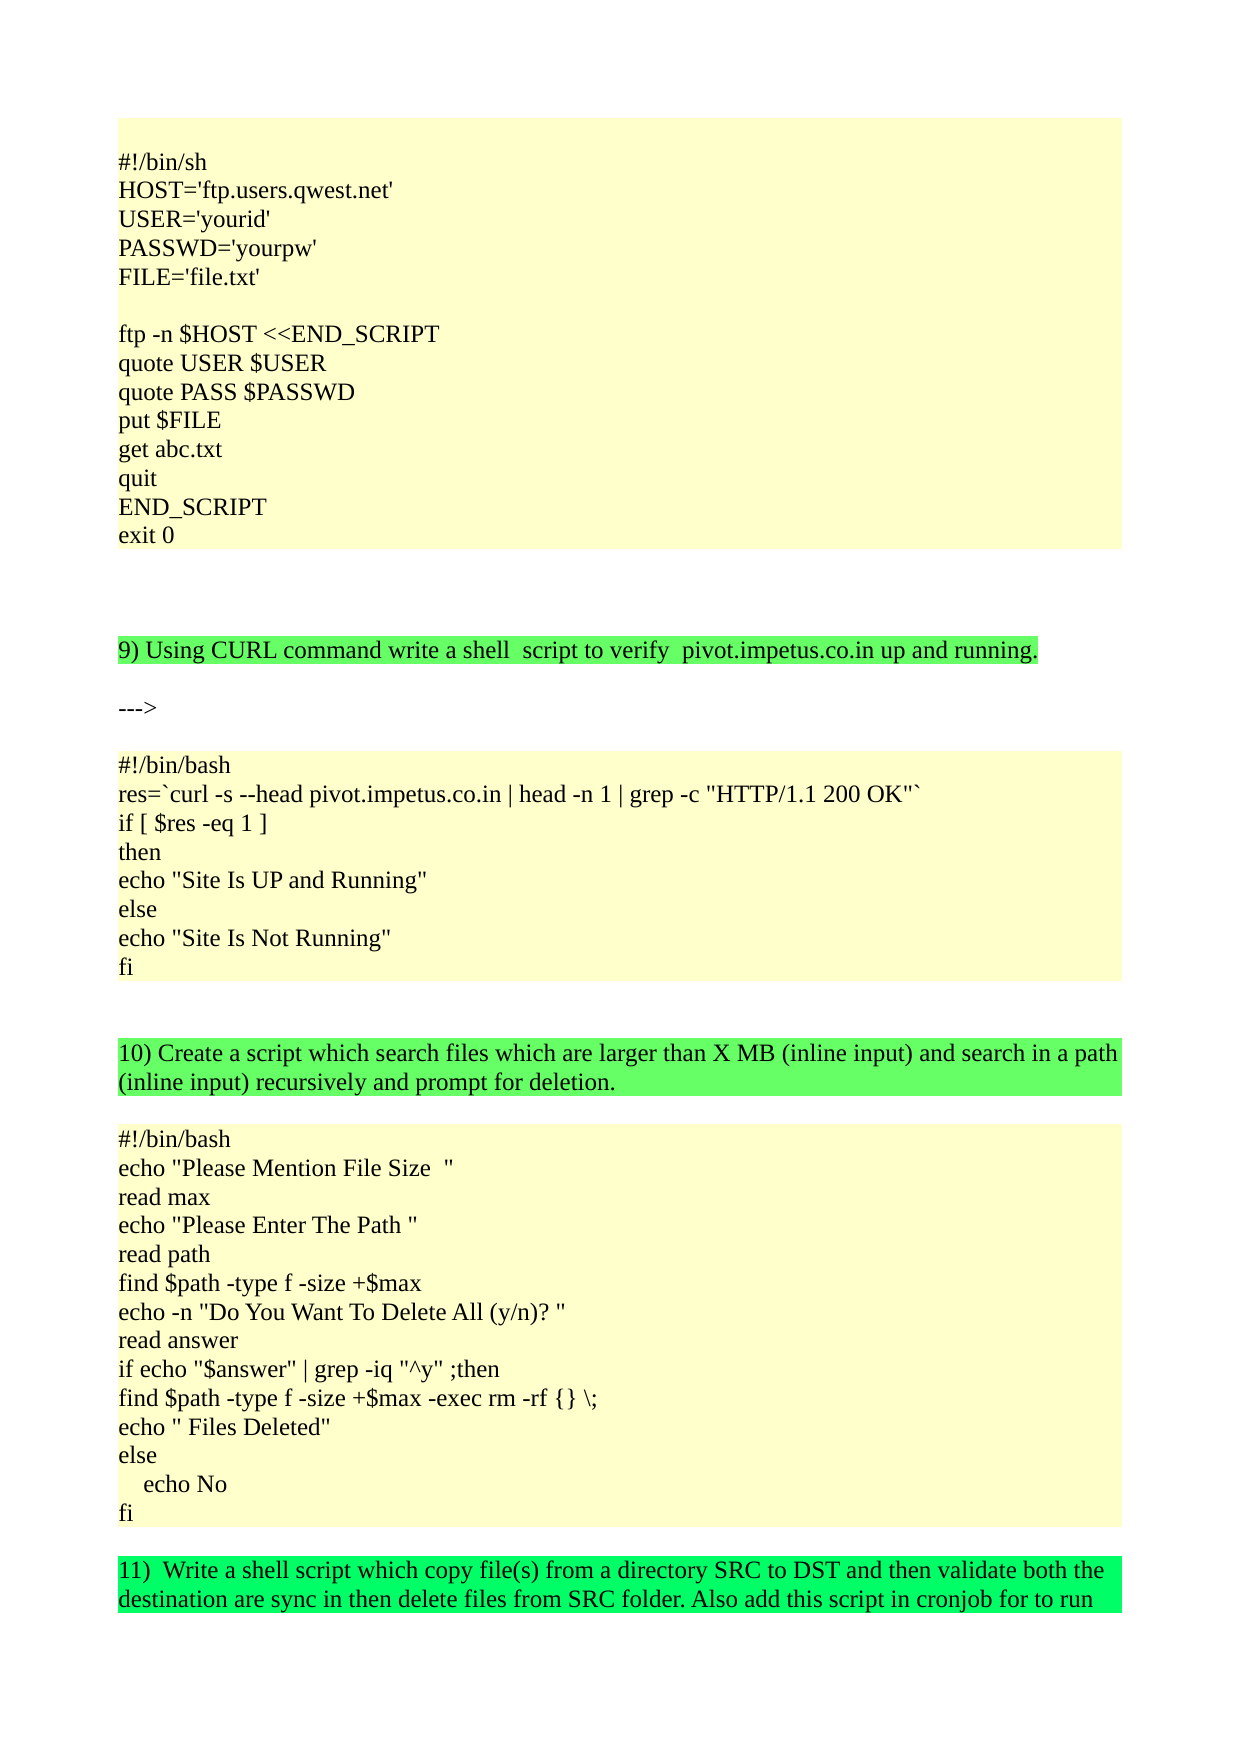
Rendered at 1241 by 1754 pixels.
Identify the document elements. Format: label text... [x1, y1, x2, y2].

text else [118, 1441, 1122, 1469]
text FILE='file.txt' [118, 262, 1122, 291]
text #!/bin/bash [118, 751, 1122, 779]
text echo No [118, 1469, 1122, 1498]
text fi [118, 952, 1122, 981]
text END_SCRIPT [118, 492, 1122, 521]
text ---> [118, 693, 1122, 722]
text res=`curl -s --head pivot.impetus.co.in | head -n 1 | grep -c "HTTP/1.1 200 OK"` [118, 779, 1122, 808]
text fi [118, 1498, 1122, 1527]
text then [118, 837, 1122, 866]
text #!/bin/bash [118, 1124, 1122, 1153]
text read path [118, 1239, 1122, 1268]
text quit [118, 463, 1122, 492]
text if echo "$answer" | grep -iq "^y" ;then [118, 1354, 1122, 1383]
text 9) Using CURL command write a shell script to verify pivot.impetus.co.in up and running. [118, 636, 1122, 664]
text echo -n "Do You Want To Delete All (y/n)? " [118, 1297, 1122, 1326]
text HOST='ftp.users.qwest.net' [118, 176, 1122, 204]
text quote USER $USER [118, 348, 1122, 377]
text echo "Site Is UP and Running" [118, 866, 1122, 894]
text echo "Please Mention File Size " [118, 1153, 1122, 1182]
text #!/bin/sh [118, 147, 1122, 176]
text read max [118, 1182, 1122, 1211]
text echo " Files Deleted" [118, 1412, 1122, 1441]
text echo "Please Enter The Path " [118, 1211, 1122, 1239]
text get abc.txt [118, 434, 1122, 463]
text find $path -type f -size +$max -exec rm -rf {} \; [118, 1383, 1122, 1412]
text else [118, 894, 1122, 923]
text exit 0 [118, 521, 1122, 549]
text ftp -n $HOST <<END_SCRIPT [118, 319, 1122, 348]
text PASSWD='yourpw' [118, 233, 1122, 262]
text echo "Site Is Not Running" [118, 923, 1122, 952]
text if [ $res -eq 1 ] [118, 808, 1122, 837]
text quote PASS $PASSWD [118, 377, 1122, 406]
text find $path -type f -size +$max [118, 1268, 1122, 1297]
text USER='yourid' [118, 204, 1122, 233]
text read answer [118, 1326, 1122, 1354]
text 11) Write a shell script which copy file(s) from a directory SRC to DST and then validate both the destination are sync in then delete files from SRC folder. Also add this script in cronjob for to run [118, 1556, 1122, 1613]
text put $FILE [118, 406, 1122, 434]
text 10) Create a script which search files which are larger than X MB (inline input) and search in a path (inline input) recursively and prompt for deletion. [118, 1038, 1122, 1096]
